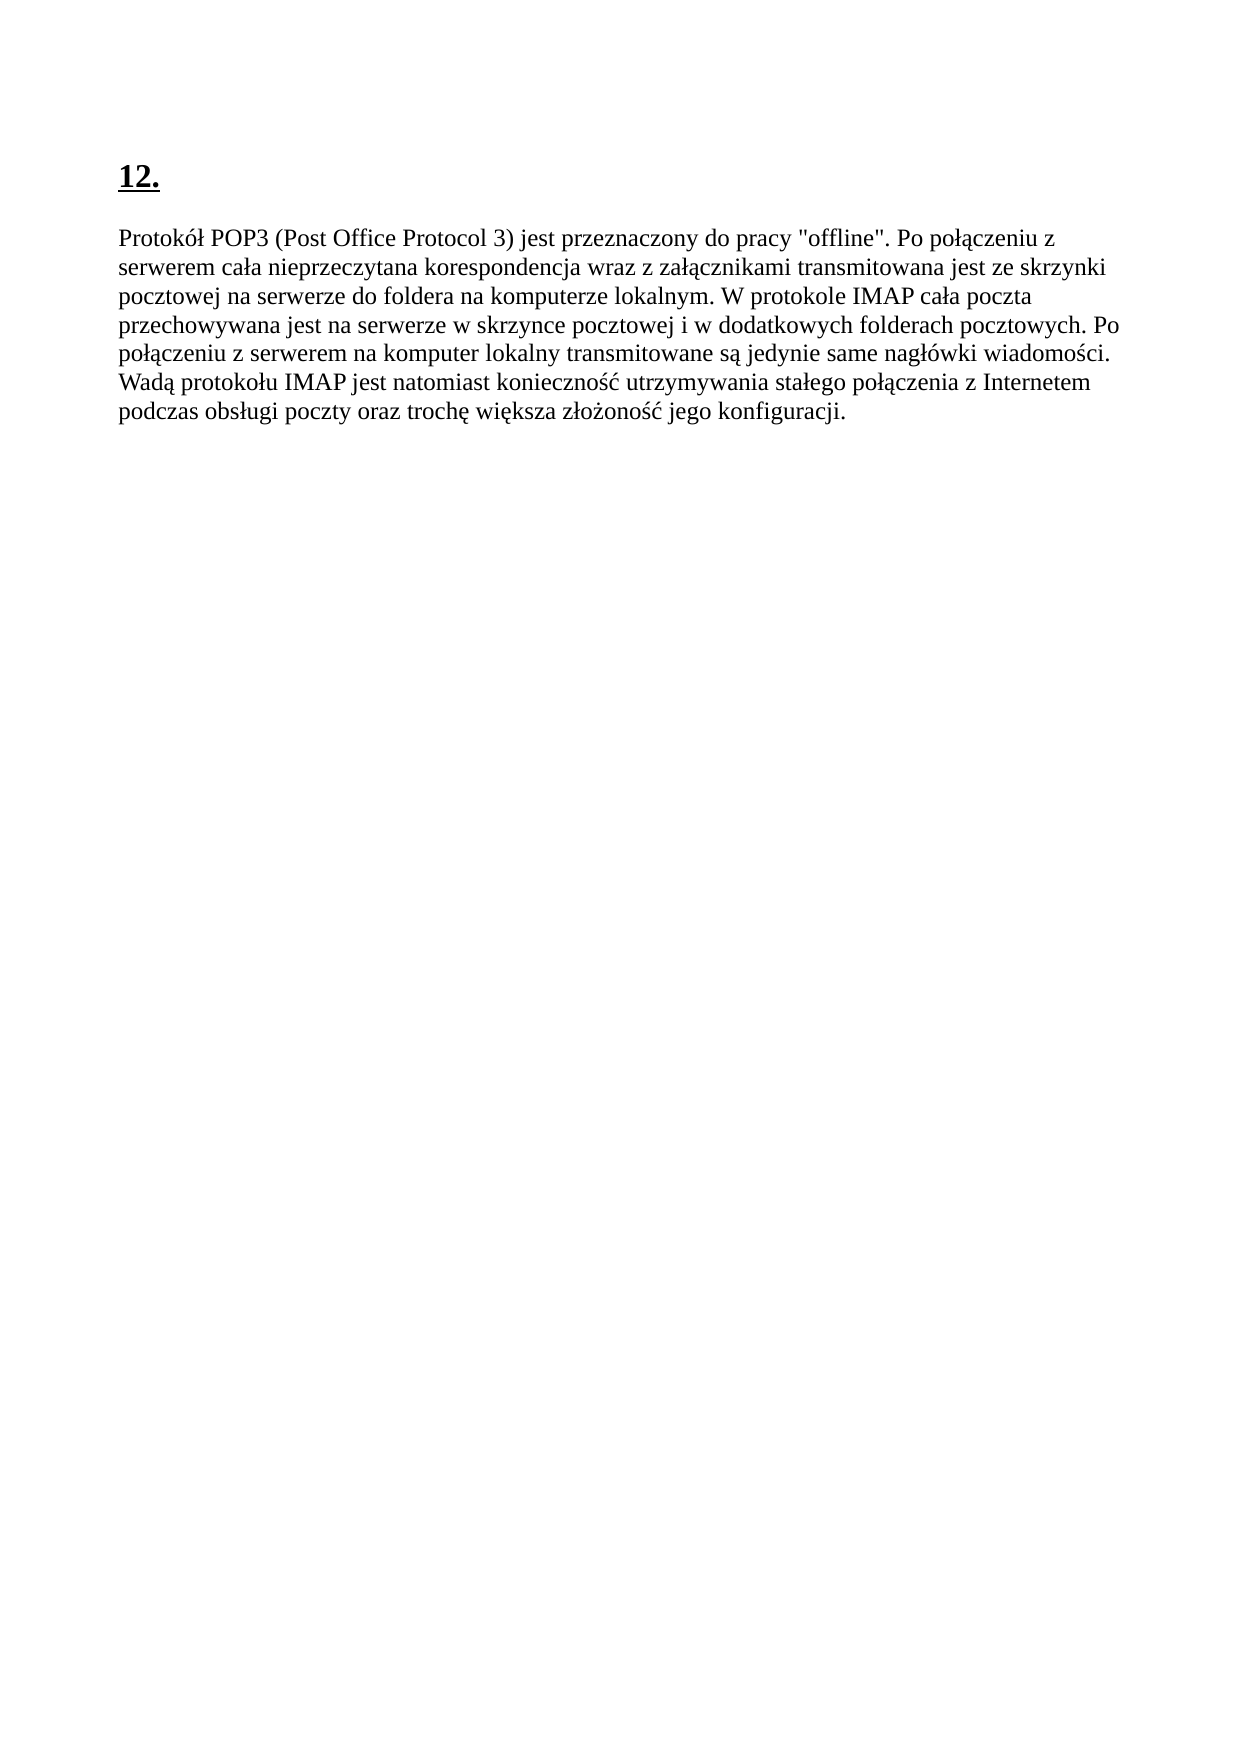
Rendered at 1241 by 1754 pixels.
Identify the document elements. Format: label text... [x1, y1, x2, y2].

text Protokół POP3 (Post Office Protocol 3) jest przeznaczony do pracy "offline". Po połączeniu z serwerem cała nieprzeczytana korespondencja wraz z załącznikami transmitowana jest ze skrzynki pocztowej na serwerze do foldera na komputerze lokalnym. W protokole IMAP cała poczta przechowywana jest na serwerze w skrzynce pocztowej i w dodatkowych folderach pocztowych. Po połączeniu z serwerem na komputer lokalny transmitowane są jedynie same nagłówki wiadomości. Wadą protokołu IMAP jest natomiast konieczność utrzymywania stałego połączenia z Internetem podczas obsługi poczty oraz trochę większa złożoność jego konfiguracji. [118, 223, 1122, 425]
text 12. [118, 156, 1122, 195]
